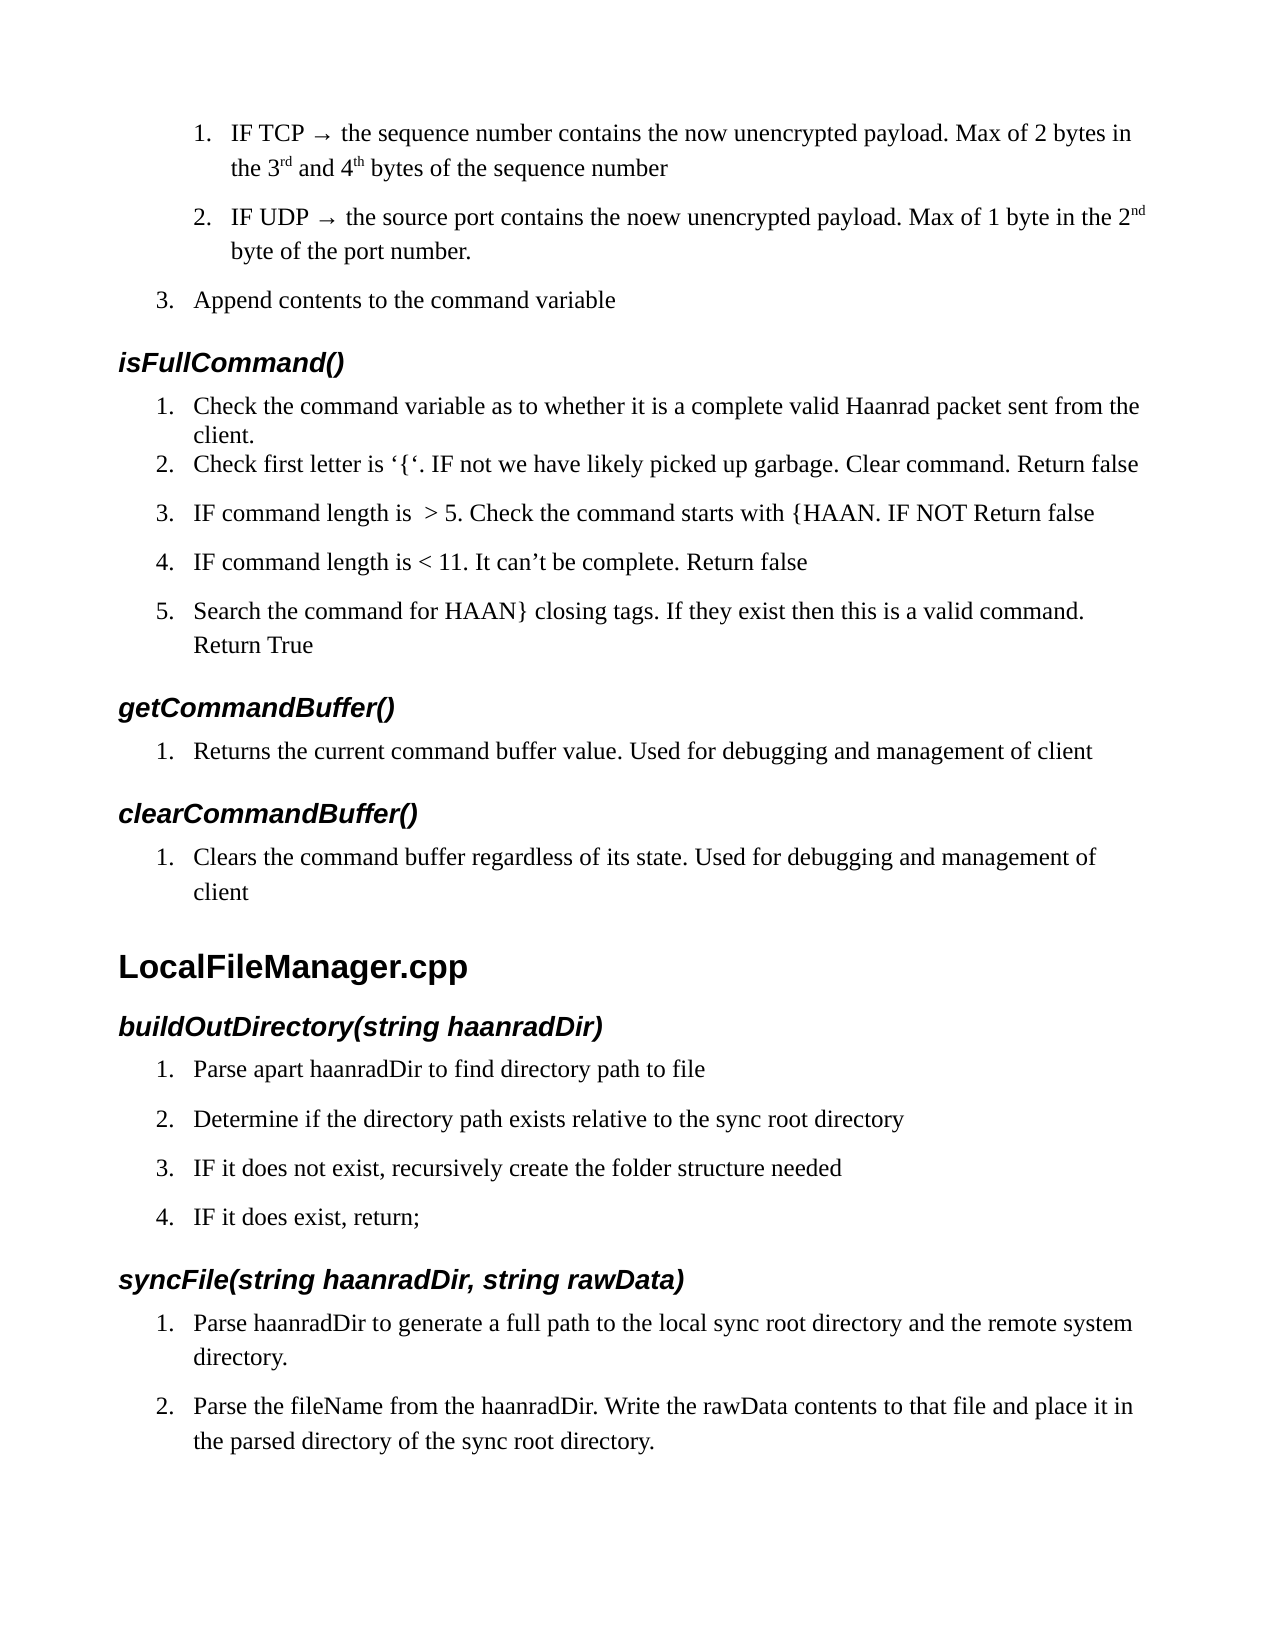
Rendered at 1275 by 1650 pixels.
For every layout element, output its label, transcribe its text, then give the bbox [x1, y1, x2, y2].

list IF command length is > 5. Check the command starts with {HAAN. IF NOT Return false [156, 498, 1157, 526]
list Search the command for HAAN} closing tags. If they exist then this is a valid command. Return True [156, 596, 1157, 659]
subtitle clearCommandBuffer() [118, 798, 1157, 830]
list IF it does exist, return; [156, 1202, 1157, 1231]
subtitle syncFile(string haanradDir, string rawData) [118, 1263, 1157, 1295]
subtitle LocalFileManager.cpp [118, 947, 1157, 985]
list Parse haanradDir to generate a full path to the local sync root directory and the remote system directory. [156, 1308, 1157, 1371]
list Check the command variable as to whether it is a complete valid Haanrad packet sent from the client. [156, 391, 1157, 449]
subtitle getCommandBuffer() [118, 692, 1157, 724]
list IF TCP → the sequence number contains the now unencrypted payload. Max of 2 bytes in the 3rd and 4th bytes of the sequence number [193, 118, 1157, 181]
list Determine if the directory path exists relative to the sync root directory [156, 1104, 1157, 1132]
list Append contents to the command variable [156, 285, 1157, 314]
list IF UDP → the source port contains the noew unencrypted payload. Max of 1 byte in the 2nd byte of the port number. [193, 202, 1157, 265]
list Clears the command buffer regardless of its state. Used for debugging and management of client [156, 842, 1157, 905]
list Parse apart haanradDir to find directory path to file [156, 1054, 1157, 1083]
list Returns the current command buffer value. Used for debugging and management of client [156, 736, 1157, 765]
subtitle buildOutDirectory(string haanradDir) [118, 1010, 1157, 1042]
list IF it does not exist, recursively create the folder structure needed [156, 1153, 1157, 1181]
list Parse the fileName from the haanradDir. Write the rawData contents to that file and place it in the parsed directory of the sync root directory. [156, 1391, 1157, 1454]
subtitle isFullCommand() [118, 347, 1157, 379]
list Check first letter is ‘{‘. IF not we have likely picked up garbage. Clear command. Return false [156, 449, 1157, 477]
list IF command length is < 11. It can’t be complete. Return false [156, 547, 1157, 576]
